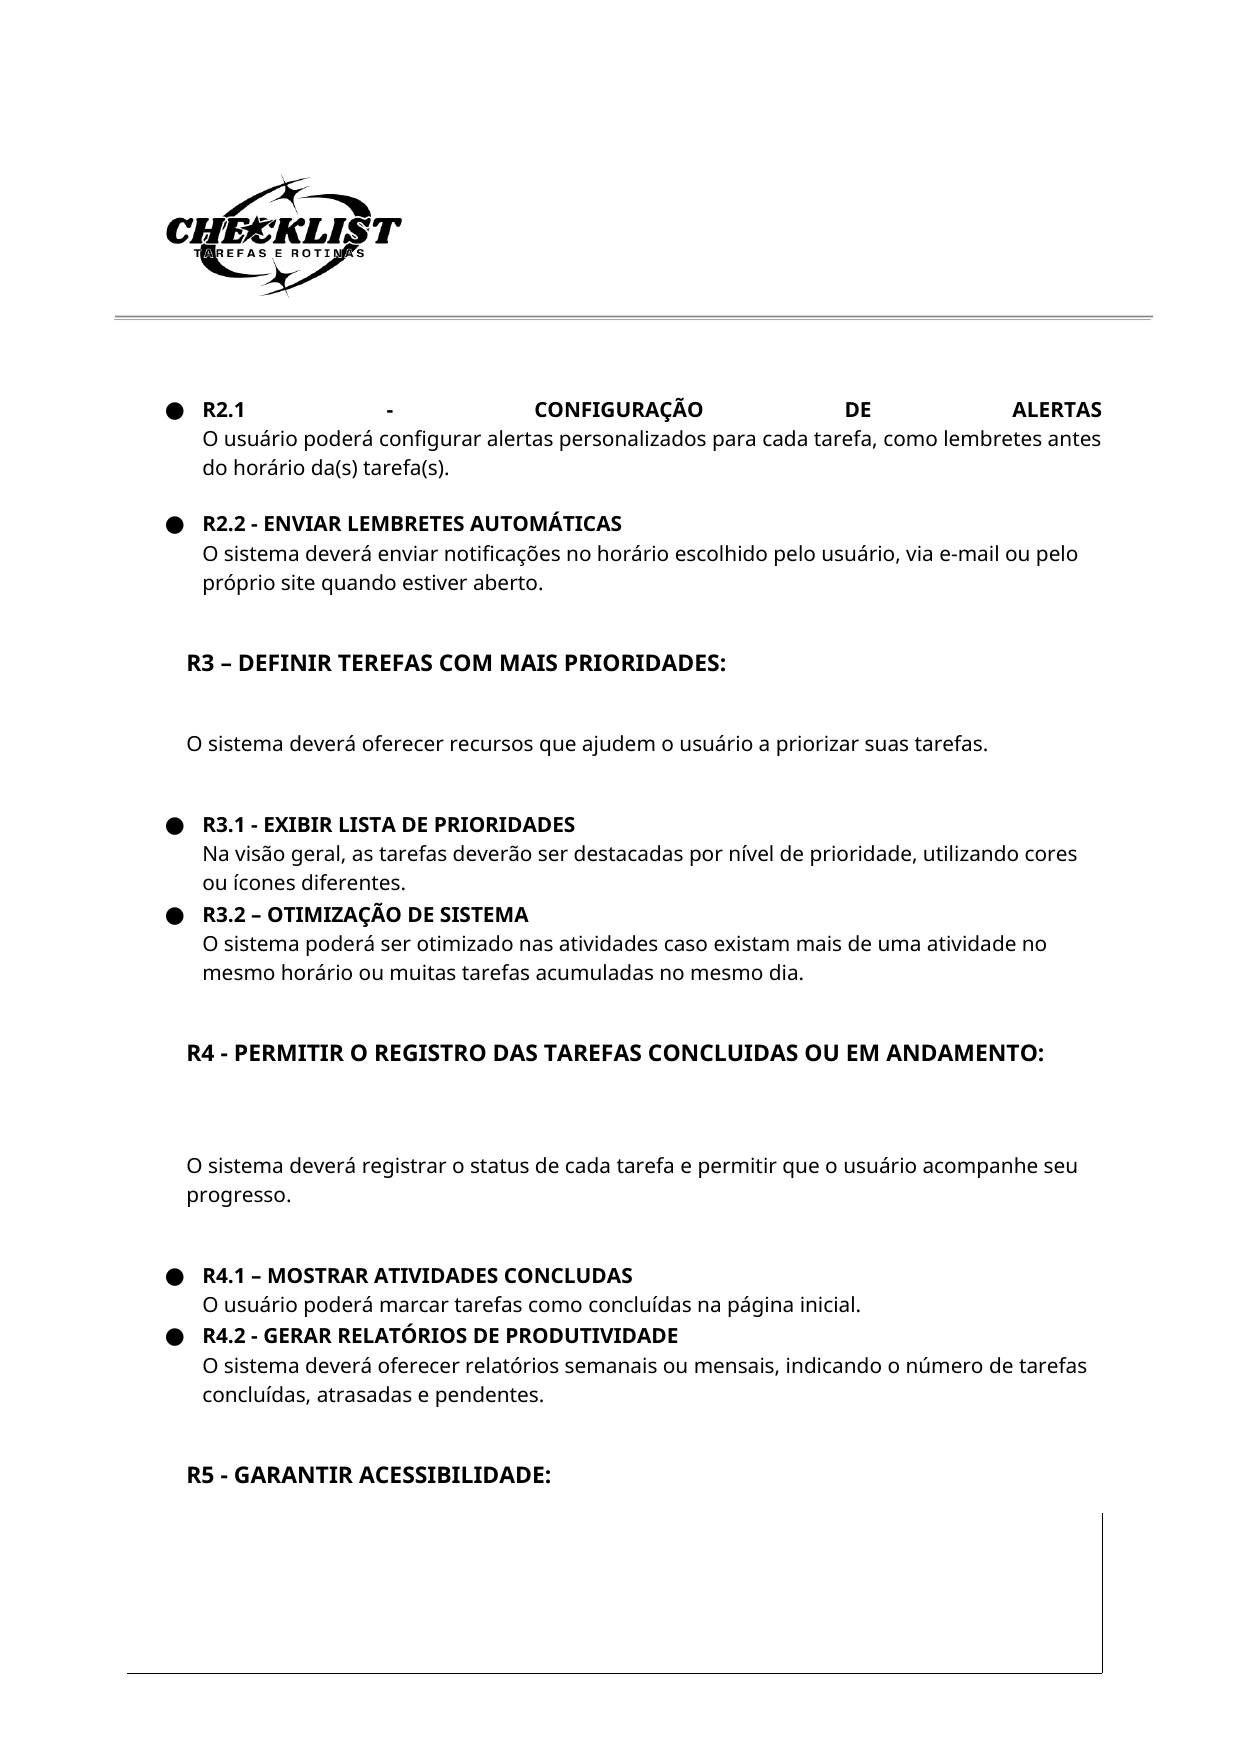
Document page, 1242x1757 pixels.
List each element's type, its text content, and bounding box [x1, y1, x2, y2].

list R4.1 – MOSTRAR ATIVIDADES CONCLUDAS O usuário poderá marcar tarefas como concluídas na página inicial. [164, 1259, 1102, 1319]
list R4.2 - GERAR RELATÓRIOS DE PRODUTIVIDADE O sistema deverá oferecer relatórios semanais ou mensais, indicando o número de tarefas concluídas, atrasadas e pendentes. [164, 1319, 1102, 1409]
text O sistema deverá oferecer recursos que ajudem o usuário a priorizar suas tarefas. [186, 729, 1102, 757]
list R2.2 - ENVIAR LEMBRETES AUTOMÁTICAS O sistema deverá enviar notificações no horário escolhido pelo usuário, via e-mail ou pelo próprio site quando estiver aberto. [164, 507, 1102, 596]
list R2.1 - CONFIGURAÇÃO DE ALERTAS O usuário poderá configurar alertas personalizados para cada tarefa, como lembretes antes do horário da(s) tarefa(s). [164, 393, 1102, 482]
text R4 - PERMITIR O REGISTRO DAS TAREFAS CONCLUIDAS OU EM ANDAMENTO: [186, 1037, 1102, 1068]
list R3.2 – OTIMIZAÇÃO DE SISTEMA O sistema poderá ser otimizado nas atividades caso existam mais de uma atividade no mesmo horário ou muitas tarefas acumuladas no mesmo dia. [164, 897, 1102, 987]
text R3 – DEFINIR TEREFAS COM MAIS PRIORIDADES: [186, 647, 1102, 678]
list R3.1 - EXIBIR LISTA DE PRIORIDADES Na visão geral, as tarefas deverão ser destacadas por nível de prioridade, utilizando cores ou ícones diferentes. [164, 808, 1102, 897]
text R5 - GARANTIR ACESSIBILIDADE: [186, 1459, 1102, 1490]
text O sistema deverá registrar o status de cada tarefa e permitir que o usuário acompanhe seu progresso. [186, 1119, 1102, 1208]
